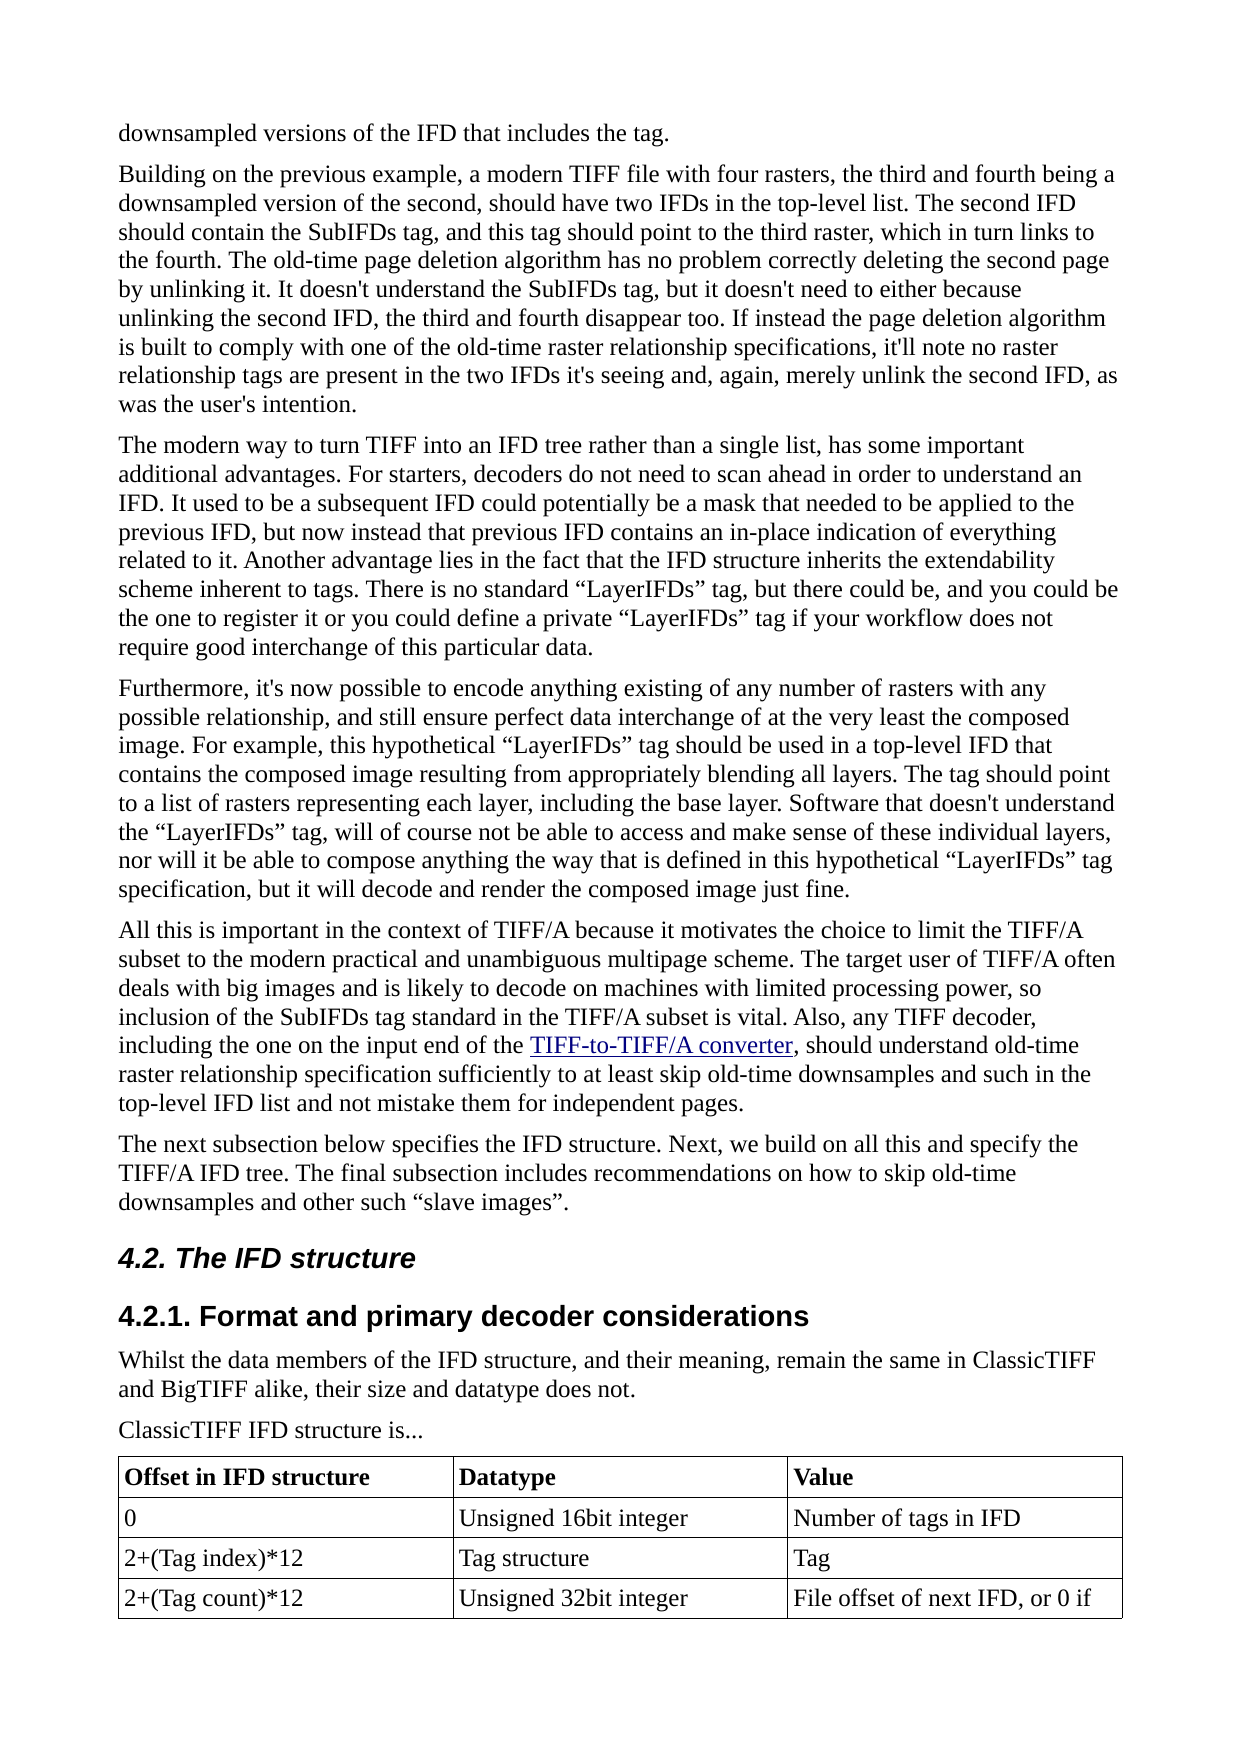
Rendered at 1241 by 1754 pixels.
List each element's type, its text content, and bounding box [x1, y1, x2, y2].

text ClassicTIFF IFD structure is... [118, 1415, 1122, 1444]
table_header Offset in IFD structure [119, 1457, 453, 1497]
text Building on the previous example, a modern TIFF file with four rasters, the third and fourth being a downsampled version of the second, should have two IFDs in the top-level list. The second IFD should contain the SubIFDs tag, and this tag should point to the third raster, which in turn links to the fourth. The old-time page deletion algorithm has no problem correctly deleting the second page by unlinking it. It doesn't understand the SubIFDs tag, but it doesn't need to either because unlinking the second IFD, the third and fourth disappear too. If instead the page deletion algorithm is built to comply with one of the old-time raster relationship specifications, it'll note no raster relationship tags are present in the two IFDs it's seeing and, again, merely unlink the second IFD, as was the user's intention. [118, 159, 1122, 418]
text The modern way to turn TIFF into an IFD tree rather than a single list, has some important additional advantages. For starters, decoders do not need to scan ahead in order to understand an IFD. It used to be a subsequent IFD could potentially be a mask that needed to be applied to the previous IFD, but now instead that previous IFD contains an in-place indication of everything related to it. Another advantage lies in the fact that the IFD structure inherits the extendability scheme inherent to tags. There is no standard “LayerIFDs” tag, but there could be, and you could be the one to register it or you could define a private “LayerIFDs” tag if your workflow does not require good interchange of this particular data. [118, 431, 1122, 661]
table_header Value [788, 1457, 1122, 1497]
subtitle 4.2. The IFD structure [118, 1241, 1122, 1274]
table_cell Unsigned 32bit integer [454, 1579, 787, 1618]
text Whilst the data members of the IFD structure, and their meaning, remain the same in ClassicTIFF and BigTIFF alike, their size and datatype does not. [118, 1345, 1122, 1403]
table_cell 2+(Tag count)*12 [119, 1579, 453, 1618]
table_cell 0 [119, 1498, 453, 1537]
table_cell Tag [788, 1538, 1122, 1577]
table_cell 2+(Tag index)*12 [119, 1538, 453, 1577]
table_cell Tag structure [454, 1538, 787, 1577]
text downsampled versions of the IFD that includes the tag. [118, 118, 1122, 147]
table_cell File offset of next IFD, or 0 if [788, 1579, 1122, 1618]
text All this is important in the context of TIFF/A because it motivates the choice to limit the TIFF/A subset to the modern practical and unambiguous multipage scheme. The target user of TIFF/A often deals with big images and is likely to decode on machines with limited processing power, so inclusion of the SubIFDs tag standard in the TIFF/A subset is vital. Also, any TIFF decoder, including the one on the input end of the TIFF-to-TIFF/A converter, should understand old-time raster relationship specification sufficiently to at least skip old-time downsamples and such in the top-level IFD list and not mistake them for independent pages. [118, 916, 1122, 1117]
table_cell Number of tags in IFD [788, 1498, 1122, 1537]
table_header Datatype [454, 1457, 787, 1497]
subtitle 4.2.1. Format and primary decoder considerations [118, 1299, 1122, 1333]
text Furthermore, it's now possible to encode anything existing of any number of rasters with any possible relationship, and still ensure perfect data interchange of at the very least the composed image. For example, this hypothetical “LayerIFDs” tag should be used in a top-level IFD that contains the composed image resulting from appropriately blending all layers. The tag should point to a list of rasters representing each layer, including the base layer. Software that doesn't understand the “LayerIFDs” tag, will of course not be able to access and make sense of these individual layers, nor will it be able to compose anything the way that is defined in this hypothetical “LayerIFDs” tag specification, but it will decode and render the composed image just fine. [118, 673, 1122, 903]
text The next subsection below specifies the IFD structure. Next, we build on all this and specify the TIFF/A IFD tree. The final subsection includes recommendations on how to skip old-time downsamples and other such “slave images”. [118, 1129, 1122, 1216]
table_cell Unsigned 16bit integer [454, 1498, 787, 1537]
